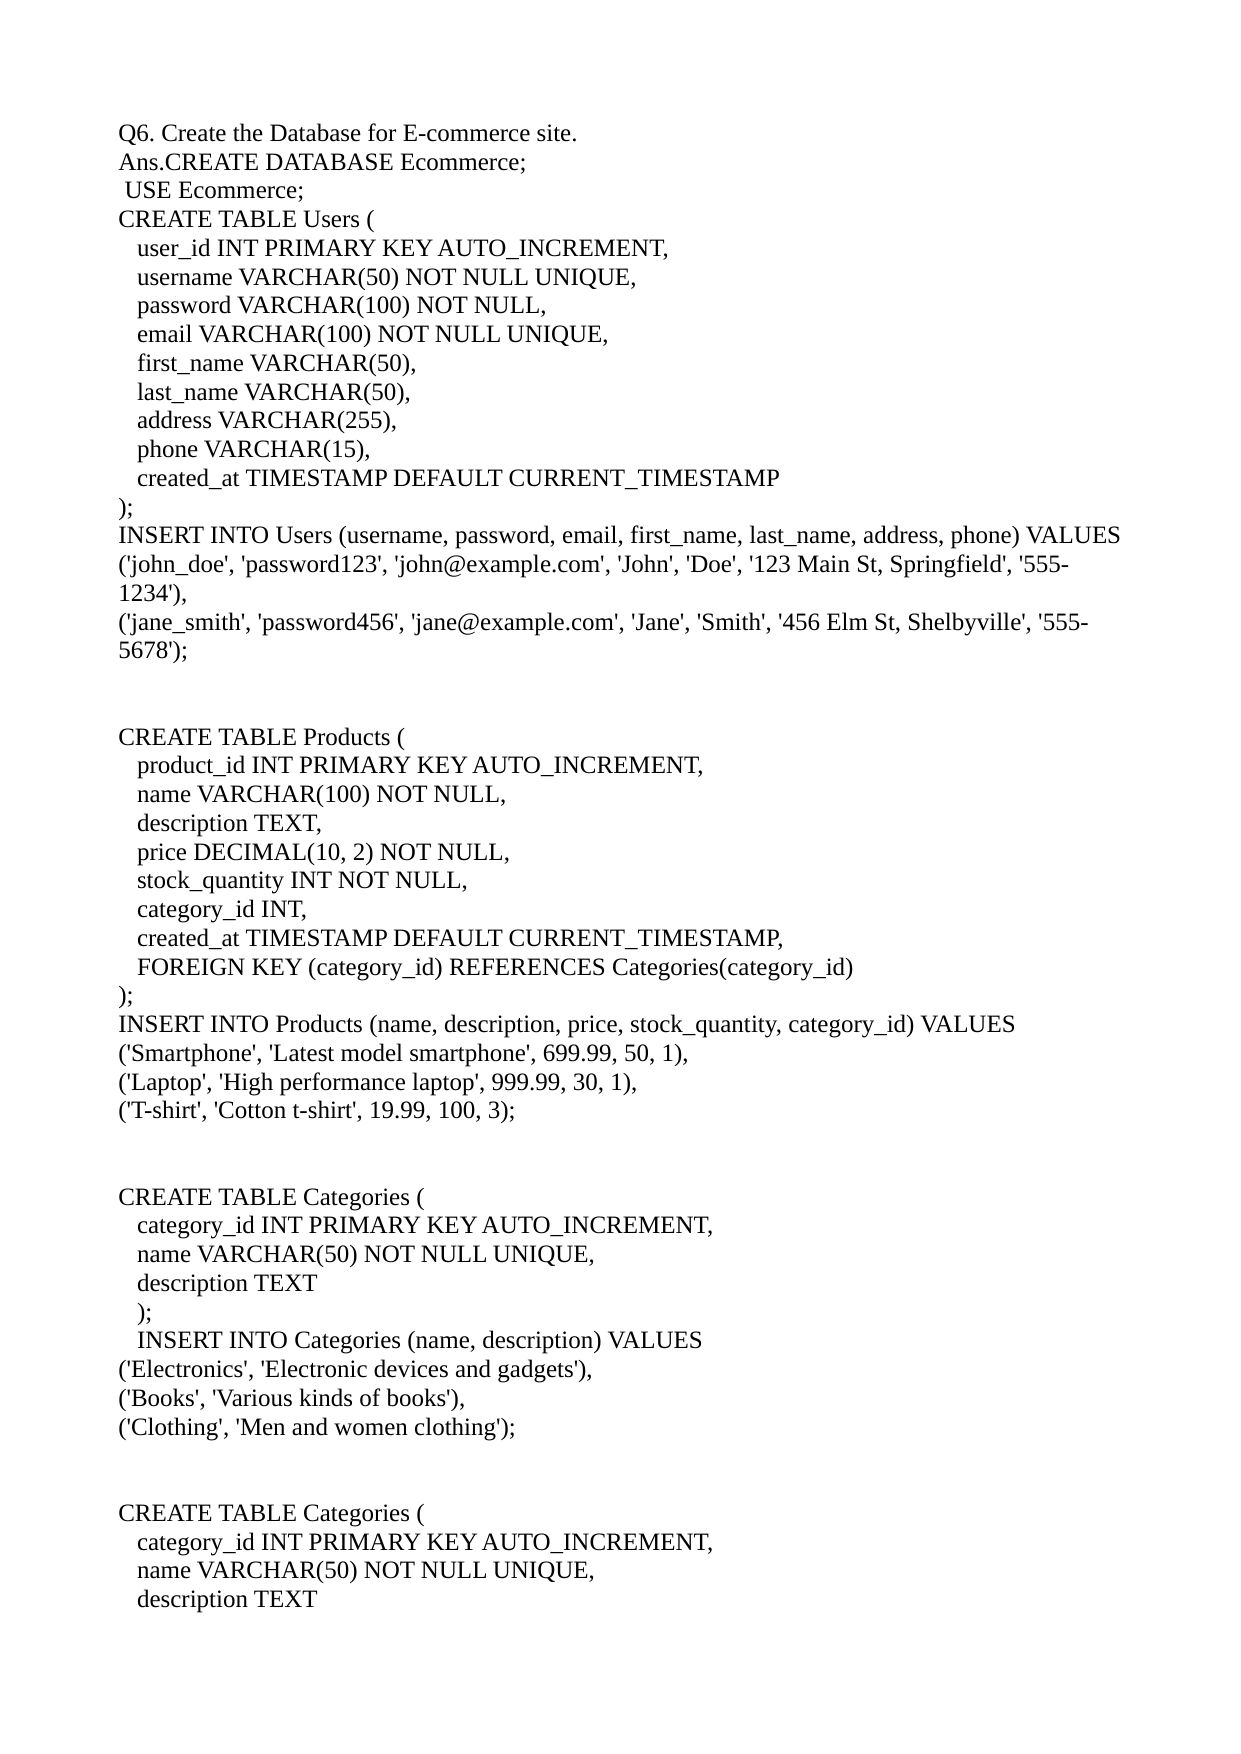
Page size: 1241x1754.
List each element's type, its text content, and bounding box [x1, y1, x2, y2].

text CREATE TABLE Categories ( [118, 1498, 1122, 1527]
text stock_quantity INT NOT NULL, [118, 866, 1122, 894]
text ('jane_smith', 'password456', 'jane@example.com', 'Jane', 'Smith', '456 Elm St, Shelbyville', '555-5678'); [118, 607, 1122, 664]
text name VARCHAR(50) NOT NULL UNIQUE, [118, 1239, 1122, 1268]
text category_id INT PRIMARY KEY AUTO_INCREMENT, [118, 1211, 1122, 1239]
text ('Clothing', 'Men and women clothing'); [118, 1412, 1122, 1441]
text name VARCHAR(100) NOT NULL, [118, 779, 1122, 808]
text ('john_doe', 'password123', 'john@example.com', 'John', 'Doe', '123 Main St, Springfield', '555-1234'), [118, 549, 1122, 607]
text ('T-shirt', 'Cotton t-shirt', 19.99, 100, 3); [118, 1096, 1122, 1124]
text ); [118, 492, 1122, 521]
text phone VARCHAR(15), [118, 434, 1122, 463]
text ('Laptop', 'High performance laptop', 999.99, 30, 1), [118, 1067, 1122, 1096]
text FOREIGN KEY (category_id) REFERENCES Categories(category_id) [118, 952, 1122, 981]
text Ans.CREATE DATABASE Ecommerce; [118, 147, 1122, 176]
text ('Books', 'Various kinds of books'), [118, 1383, 1122, 1412]
text ('Smartphone', 'Latest model smartphone', 699.99, 50, 1), [118, 1038, 1122, 1067]
text ); [118, 981, 1122, 1009]
text created_at TIMESTAMP DEFAULT CURRENT_TIMESTAMP [118, 463, 1122, 492]
text CREATE TABLE Users ( [118, 204, 1122, 233]
text first_name VARCHAR(50), [118, 348, 1122, 377]
text category_id INT, [118, 894, 1122, 923]
text INSERT INTO Categories (name, description) VALUES [118, 1326, 1122, 1354]
text INSERT INTO Products (name, description, price, stock_quantity, category_id) VALUES [118, 1009, 1122, 1038]
text INSERT INTO Users (username, password, email, first_name, last_name, address, phone) VALUES [118, 521, 1122, 549]
text product_id INT PRIMARY KEY AUTO_INCREMENT, [118, 751, 1122, 779]
text ); [118, 1297, 1122, 1326]
text category_id INT PRIMARY KEY AUTO_INCREMENT, [118, 1527, 1122, 1556]
text ('Electronics', 'Electronic devices and gadgets'), [118, 1354, 1122, 1383]
text Q6. Create the Database for E-commerce site. [118, 118, 1122, 147]
text USE Ecommerce; [118, 176, 1122, 204]
text CREATE TABLE Categories ( [118, 1182, 1122, 1211]
text created_at TIMESTAMP DEFAULT CURRENT_TIMESTAMP, [118, 923, 1122, 952]
text address VARCHAR(255), [118, 406, 1122, 434]
text email VARCHAR(100) NOT NULL UNIQUE, [118, 319, 1122, 348]
text password VARCHAR(100) NOT NULL, [118, 291, 1122, 319]
text price DECIMAL(10, 2) NOT NULL, [118, 837, 1122, 866]
text description TEXT [118, 1584, 1122, 1613]
text description TEXT, [118, 808, 1122, 837]
text last_name VARCHAR(50), [118, 377, 1122, 406]
text description TEXT [118, 1268, 1122, 1297]
text name VARCHAR(50) NOT NULL UNIQUE, [118, 1556, 1122, 1584]
text username VARCHAR(50) NOT NULL UNIQUE, [118, 262, 1122, 291]
text CREATE TABLE Products ( [118, 722, 1122, 751]
text user_id INT PRIMARY KEY AUTO_INCREMENT, [118, 233, 1122, 262]
